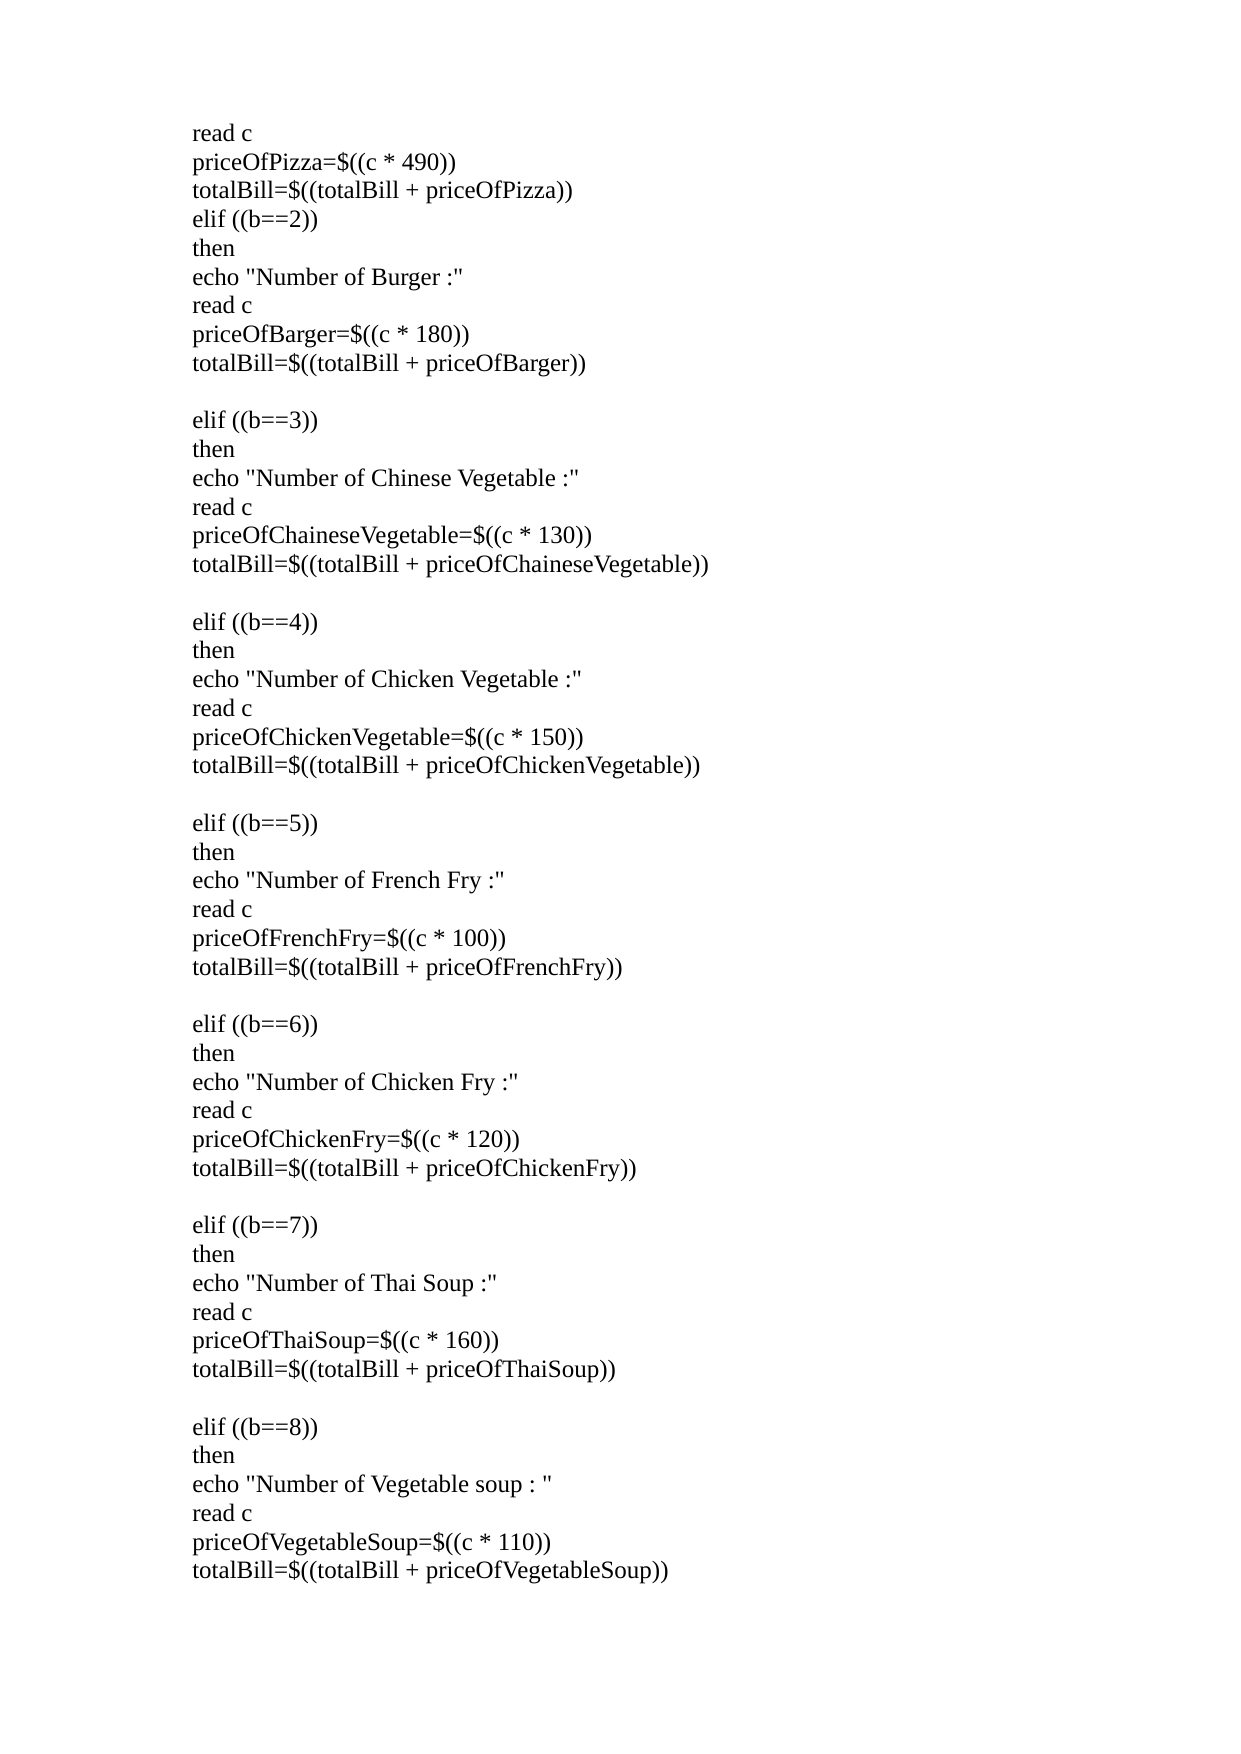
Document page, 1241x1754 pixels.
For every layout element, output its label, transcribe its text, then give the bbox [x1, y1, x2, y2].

text totalBill=$((totalBill + priceOfPizza)) [118, 176, 1122, 204]
text read c [118, 1096, 1122, 1124]
text then [118, 636, 1122, 664]
text then [118, 1038, 1122, 1067]
text totalBill=$((totalBill + priceOfVegetableSoup)) [118, 1556, 1122, 1584]
text then [118, 1441, 1122, 1469]
text priceOfFrenchFry=$((c * 100)) [118, 923, 1122, 952]
text elif ((b==5)) [118, 808, 1122, 837]
text totalBill=$((totalBill + priceOfChickenFry)) [118, 1153, 1122, 1182]
text read c [118, 291, 1122, 319]
text totalBill=$((totalBill + priceOfChickenVegetable)) [118, 751, 1122, 779]
text elif ((b==3)) [118, 406, 1122, 434]
text elif ((b==8)) [118, 1412, 1122, 1441]
text priceOfChickenVegetable=$((c * 150)) [118, 722, 1122, 751]
text priceOfChickenFry=$((c * 120)) [118, 1124, 1122, 1153]
text read c [118, 894, 1122, 923]
text echo "Number of Vegetable soup : " [118, 1469, 1122, 1498]
text read c [118, 1297, 1122, 1326]
text priceOfThaiSoup=$((c * 160)) [118, 1326, 1122, 1354]
text priceOfVegetableSoup=$((c * 110)) [118, 1527, 1122, 1556]
text totalBill=$((totalBill + priceOfBarger)) [118, 348, 1122, 377]
text elif ((b==7)) [118, 1211, 1122, 1239]
text totalBill=$((totalBill + priceOfThaiSoup)) [118, 1354, 1122, 1383]
text elif ((b==6)) [118, 1009, 1122, 1038]
text priceOfPizza=$((c * 490)) [118, 147, 1122, 176]
text read c [118, 118, 1122, 147]
text echo "Number of Burger :" [118, 262, 1122, 291]
text totalBill=$((totalBill + priceOfFrenchFry)) [118, 952, 1122, 981]
text echo "Number of Chicken Fry :" [118, 1067, 1122, 1096]
text elif ((b==4)) [118, 607, 1122, 636]
text priceOfChaineseVegetable=$((c * 130)) [118, 521, 1122, 549]
text read c [118, 693, 1122, 722]
text echo "Number of French Fry :" [118, 866, 1122, 894]
text echo "Number of Chicken Vegetable :" [118, 664, 1122, 693]
text then [118, 837, 1122, 866]
text read c [118, 492, 1122, 521]
text totalBill=$((totalBill + priceOfChaineseVegetable)) [118, 549, 1122, 578]
text elif ((b==2)) [118, 204, 1122, 233]
text echo "Number of Thai Soup :" [118, 1268, 1122, 1297]
text read c [118, 1498, 1122, 1527]
text then [118, 233, 1122, 262]
text priceOfBarger=$((c * 180)) [118, 319, 1122, 348]
text echo "Number of Chinese Vegetable :" [118, 463, 1122, 492]
text then [118, 1239, 1122, 1268]
text then [118, 434, 1122, 463]
